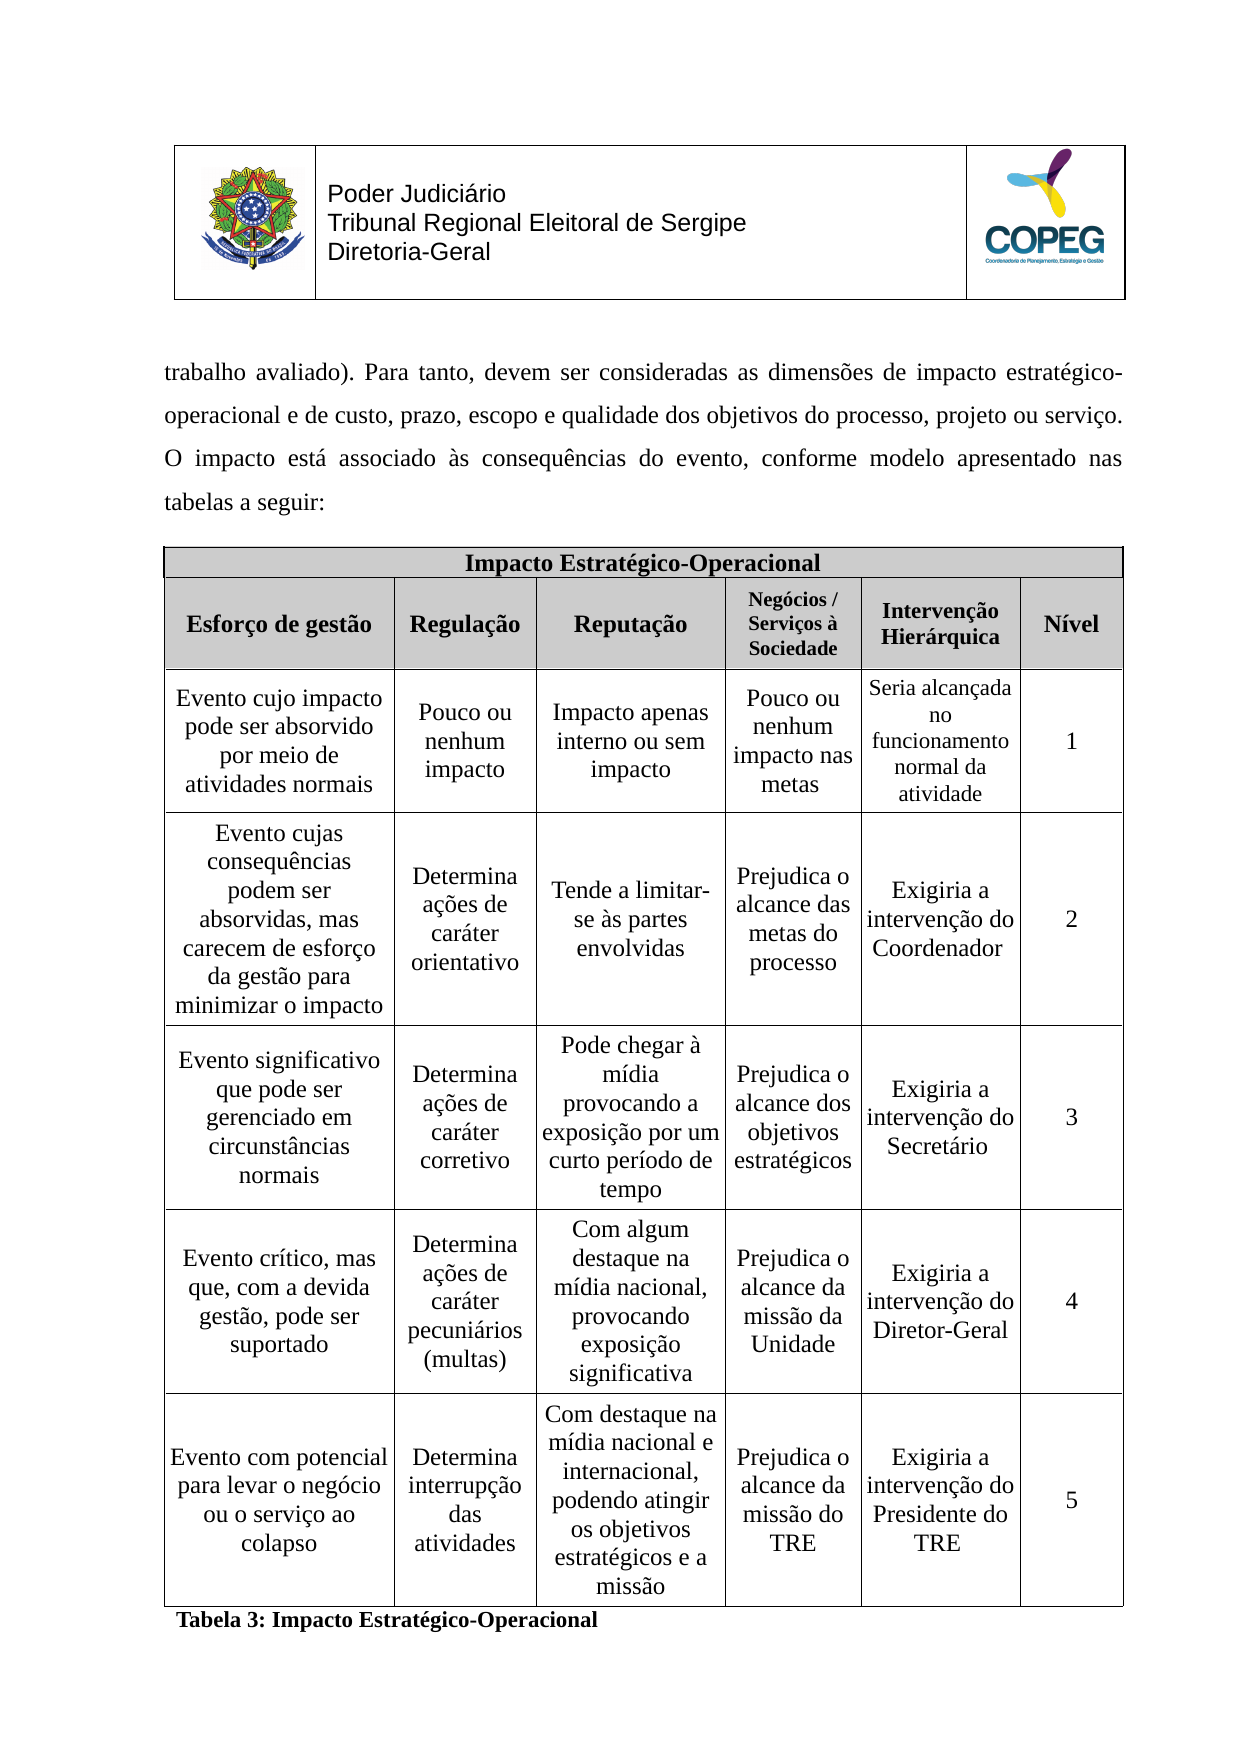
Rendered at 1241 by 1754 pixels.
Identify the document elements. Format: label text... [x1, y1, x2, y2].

table_cell Impacto apenas interno ou sem impacto [537, 670, 725, 812]
table_cell 4 [1021, 1209, 1123, 1393]
table_cell Reputação [537, 578, 725, 668]
table_cell Exigiria a intervenção do Presidente do TRE [862, 1394, 1020, 1606]
table_cell Evento crítico, mas que, com a devida gestão, pode ser suportado [165, 1210, 394, 1393]
table_cell Nível [1021, 578, 1123, 668]
table_cell Com destaque na mídia nacional e internacional, podendo atingir os objetivos estratégicos e a missão [537, 1394, 725, 1606]
table_cell Determina interrupção das atividades [395, 1394, 536, 1606]
table_cell Seria alcançada no funcionamento normal da atividade [862, 670, 1020, 812]
table_cell Prejudica o alcance das metas do processo [726, 813, 861, 1025]
table_cell 5 [1021, 1393, 1123, 1606]
picture [201, 167, 305, 270]
table_cell Prejudica o alcance da missão da Unidade [726, 1210, 861, 1393]
table_cell Evento cujas consequências podem ser absorvidas, mas carecem de esforço da gestão para minimizar o impacto [165, 813, 394, 1025]
table_cell Esforço de gestão [165, 578, 394, 668]
table_cell Com algum destaque na mídia nacional, provocando exposição significativa [537, 1210, 725, 1393]
picture [982, 145, 1109, 269]
table_cell Determina ações de caráter corretivo [395, 1026, 536, 1209]
table_cell Evento significativo que pode ser gerenciado em circunstâncias normais [165, 1026, 394, 1209]
table_cell Pode chegar à mídia provocando a exposição por um curto período de tempo [537, 1026, 725, 1209]
table_cell Regulação [395, 578, 536, 668]
table_cell Exigiria a intervenção do Diretor-Geral [862, 1210, 1020, 1393]
table_cell 3 [1021, 1025, 1123, 1209]
table_cell Prejudica o alcance dos objetivos estratégicos [726, 1026, 861, 1209]
table_cell Exigiria a intervenção do Coordenador [862, 813, 1020, 1025]
table_cell Evento com potencial para levar o negócio ou o serviço ao colapso [165, 1394, 394, 1606]
text Tabela 3: Impacto Estratégico-Operacional [176, 1607, 1123, 1632]
table_cell Tende a limitar-se às partes envolvidas [537, 813, 725, 1025]
table_cell Pouco ou nenhum impacto nas metas [726, 670, 861, 812]
table_cell 2 [1021, 812, 1123, 1025]
table_cell Negócios / Serviços à Sociedade [726, 578, 861, 668]
table_cell Intervenção Hierárquica [862, 578, 1020, 668]
text trabalho avaliado). Para tanto, devem ser consideradas as dimensões de impacto estratégico-operacional e de custo, prazo, escopo e qualidade dos objetivos do processo, projeto ou serviço. O impacto está associado às consequências do evento, conforme modelo apresentado nas tabelas a seguir: [164, 357, 1123, 515]
table_cell Determina ações de caráter pecuniários (multas) [395, 1210, 536, 1393]
table_cell Evento cujo impacto pode ser absorvido por meio de atividades normais [165, 670, 394, 812]
table_cell 1 [1021, 669, 1123, 812]
table_header Impacto Estratégico-Operacional [165, 548, 1122, 577]
table_cell Determina ações de caráter orientativo [395, 813, 536, 1025]
table_cell Exigiria a intervenção do Secretário [862, 1026, 1020, 1209]
table_cell Pouco ou nenhum impacto [395, 670, 536, 812]
table_cell Prejudica o alcance da missão do TRE [726, 1394, 861, 1606]
